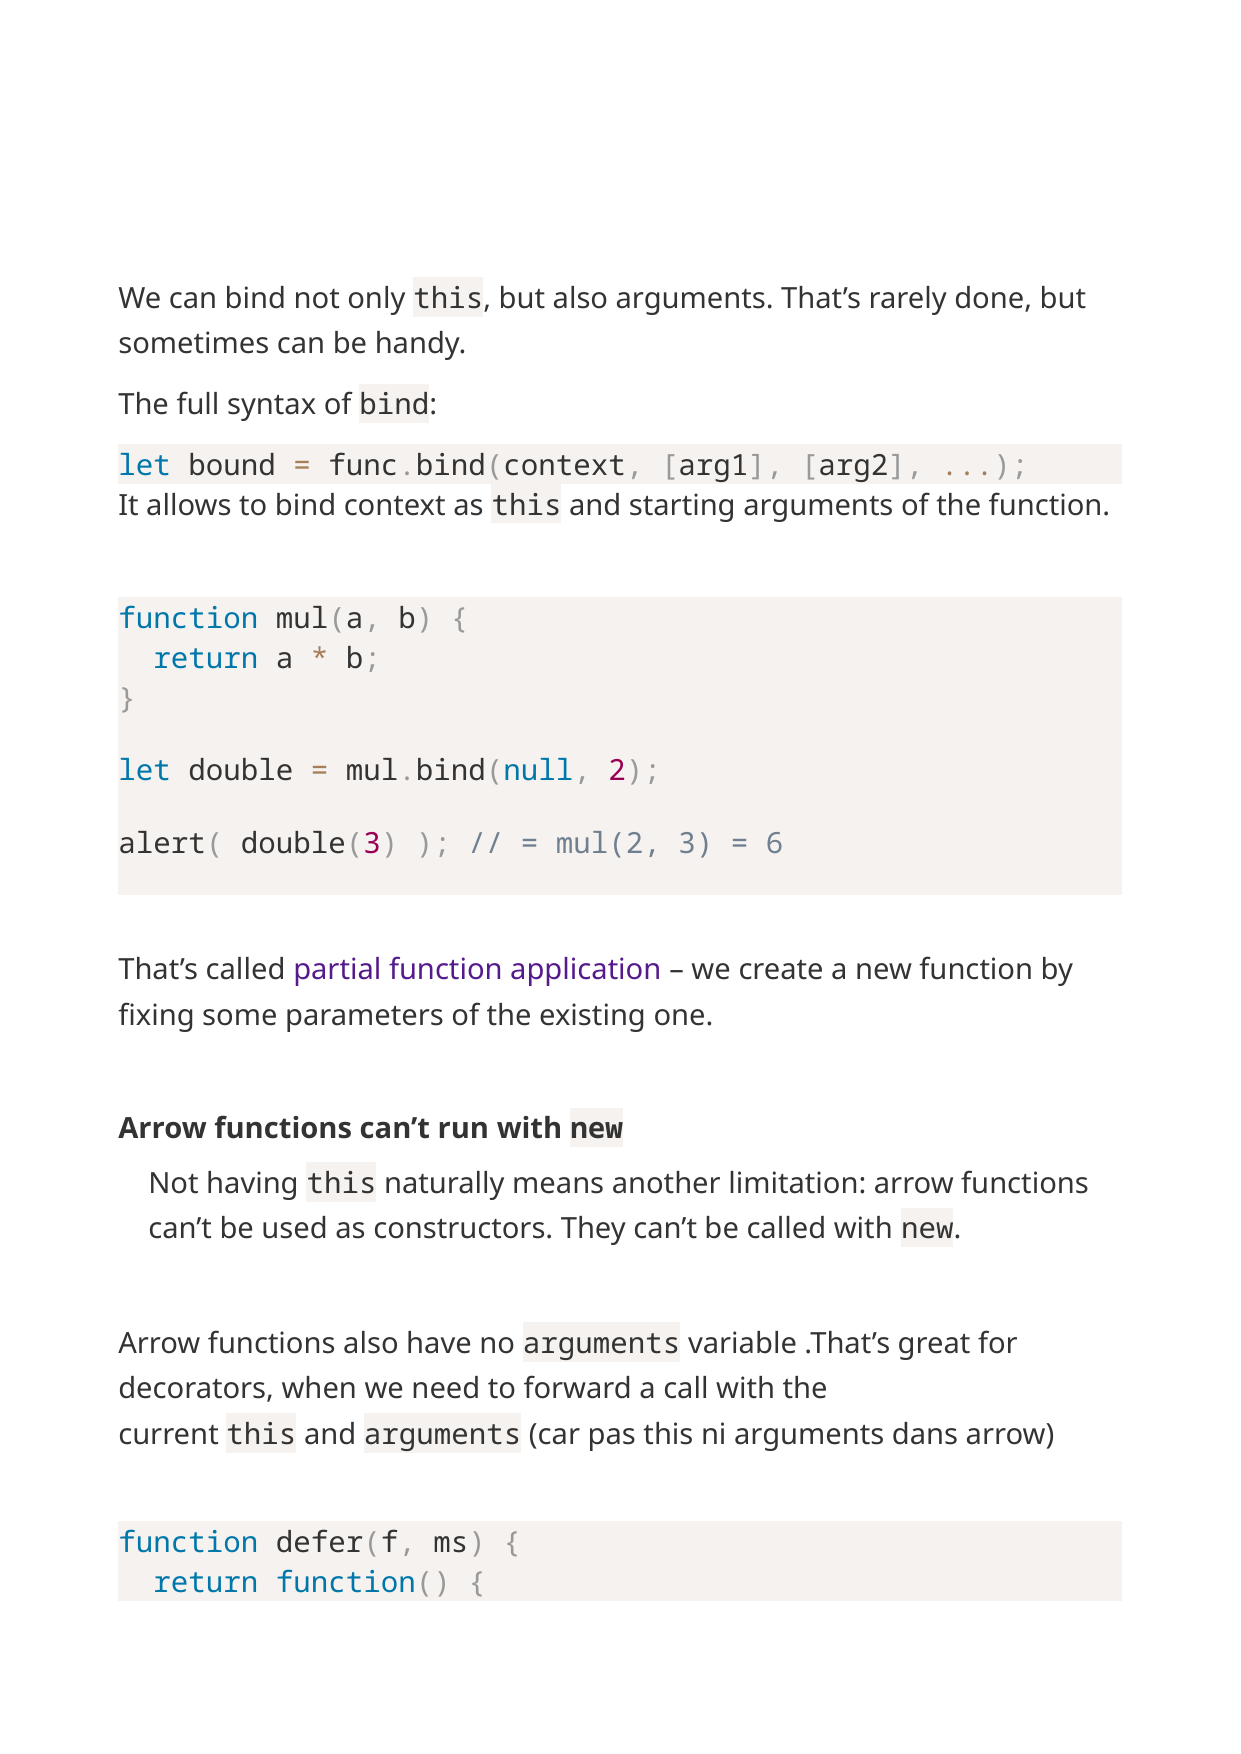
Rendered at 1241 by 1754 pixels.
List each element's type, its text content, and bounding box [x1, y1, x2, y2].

text It allows to bind context as this and starting arguments of the function. [118, 484, 1122, 523]
text That’s called partial function application – we create a new function by fixing some parameters of the existing one. [118, 948, 1122, 1033]
text The full syntax of bind: [118, 383, 1122, 423]
text Arrow functions can’t run with new [118, 1107, 1122, 1147]
text return a * b; [118, 637, 1122, 677]
text function defer(f, ms) { [118, 1521, 1122, 1561]
text Not having this naturally means another limitation: arrow functions can’t be used as constructors. They can’t be called with new. [148, 1162, 1092, 1247]
text } [118, 677, 1122, 717]
text function mul(a, b) { [118, 597, 1122, 637]
text return function() { [118, 1561, 1122, 1601]
text let bound = func.bind(context, [arg1], [arg2], ...); [118, 444, 1122, 484]
text We can bind not only this, but also arguments. That’s rarely done, but sometimes can be handy. [118, 277, 1122, 362]
text Arrow functions also have no arguments variable .That’s great for decorators, when we need to forward a call with the current this and arguments (car pas this ni arguments dans arrow) [118, 1322, 1122, 1453]
text alert( double(3) ); // = mul(2, 3) = 6 [118, 822, 1122, 862]
text let double = mul.bind(null, 2); [118, 750, 1122, 789]
